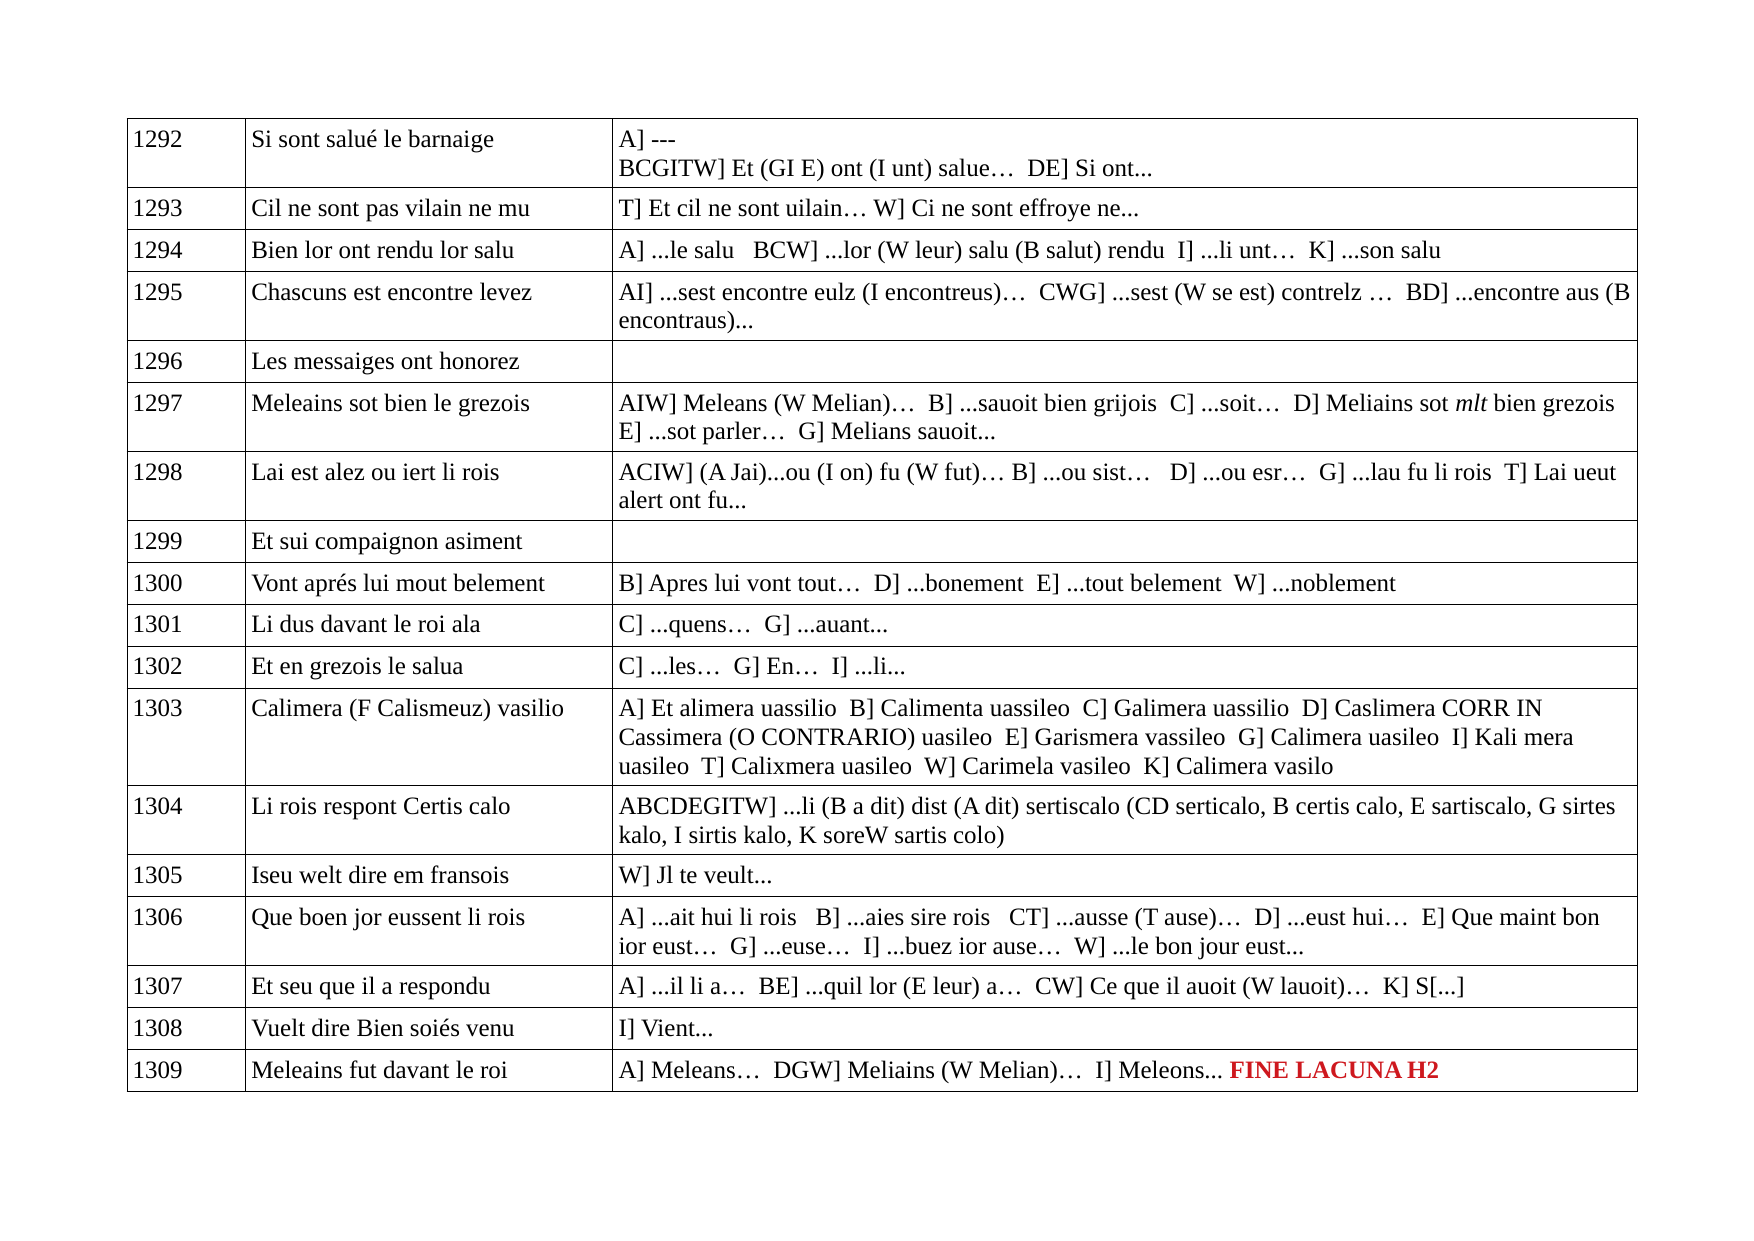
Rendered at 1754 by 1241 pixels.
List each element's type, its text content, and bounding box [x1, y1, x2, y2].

table_cell A] Et alimera uassilio B] Calimenta uassileo C] Galimera uassilio D] Caslimera CORR IN Cassimera (O CONTRARIO) uasileo E] Garismera vassileo G] Calimera uasileo I] Kali mera uasileo T] Calixmera uasileo W] Carimela vasileo K] Calimera vasilo [613, 689, 1637, 785]
table_cell Et seu que il a respondu [246, 966, 612, 1007]
table_cell Que boen jor eussent li rois [246, 897, 612, 965]
table_cell 1297 [128, 383, 245, 451]
table_cell 1295 [128, 272, 245, 340]
table_cell Si sont salué le barnaige [246, 119, 612, 187]
table_cell ABCDEGITW] ...li (B a dit) dist (A dit) sertiscalo (CD serticalo, B certis calo, E sartiscalo, G sirtes kalo, I sirtis kalo, K soreW sartis colo) [613, 786, 1637, 854]
table_cell Meleains sot bien le grezois [246, 383, 612, 451]
table_cell ACIW] (A Jai)...ou (I on) fu (W fut)… B] ...ou sist… D] ...ou esr… G] ...lau fu li rois T] Lai ueut alert ont fu... [613, 452, 1637, 520]
table_cell C] ...quens… G] ...auant... [613, 605, 1637, 646]
table_cell 1300 [128, 563, 245, 604]
table_cell C] ...les… G] En… I] ...li... [613, 647, 1637, 687]
table_cell 1296 [128, 341, 245, 382]
table_cell 1308 [128, 1008, 245, 1049]
table_cell A] Meleans… DGW] Meliains (W Melian)… I] Meleons... FINE LACUNA H2 [613, 1050, 1637, 1091]
table_cell [613, 341, 1637, 382]
table_cell 1294 [128, 230, 245, 271]
table_cell [613, 521, 1637, 562]
table_cell 1306 [128, 897, 245, 965]
table_cell Et en grezois le salua [246, 647, 612, 687]
table_cell A] ...le salu BCW] ...lor (W leur) salu (B salut) rendu I] ...li unt… K] ...son salu [613, 230, 1637, 271]
table_cell AIW] Meleans (W Melian)… B] ...sauoit bien grijois C] ...soit… D] Meliains sot mlt bien grezois E] ...sot parler… G] Melians sauoit... [613, 383, 1637, 451]
table_cell Meleains fut davant le roi [246, 1050, 612, 1091]
table_cell 1293 [128, 188, 245, 229]
table_cell Et sui compaignon asiment [246, 521, 612, 562]
table_cell Li dus davant le roi ala [246, 605, 612, 646]
table_cell A] ...il li a… BE] ...quil lor (E leur) a… CW] Ce que il auoit (W lauoit)… K] S[...] [613, 966, 1637, 1007]
table_cell B] Apres lui vont tout… D] ...bonement E] ...tout belement W] ...noblement [613, 563, 1637, 604]
table_cell 1303 [128, 689, 245, 785]
table_cell A] ...ait hui li rois B] ...aies sire rois CT] ...ausse (T ause)… D] ...eust hui… E] Que maint bon ior eust… G] ...euse… I] ...buez ior ause… W] ...le bon jour eust... [613, 897, 1637, 965]
table_cell Vont aprés lui mout belement [246, 563, 612, 604]
table_cell 1304 [128, 786, 245, 854]
table_cell I] Vient... [613, 1008, 1637, 1049]
table_cell W] Jl te veult... [613, 855, 1637, 896]
table_cell Les messaiges ont honorez [246, 341, 612, 382]
table_cell 1292 [128, 119, 245, 187]
table_cell 1302 [128, 647, 245, 687]
table_cell 1301 [128, 605, 245, 646]
table_cell Bien lor ont rendu lor salu [246, 230, 612, 271]
table_cell Lai est alez ou iert li rois [246, 452, 612, 520]
table_cell Calimera (F Calismeuz) vasilio [246, 689, 612, 785]
table_cell Cil ne sont pas vilain ne mu [246, 188, 612, 229]
table_cell 1307 [128, 966, 245, 1007]
table_cell 1299 [128, 521, 245, 562]
table_cell 1305 [128, 855, 245, 896]
table_cell Iseu welt dire em fransois [246, 855, 612, 896]
table_cell T] Et cil ne sont uilain… W] Ci ne sont effroye ne... [613, 188, 1637, 229]
table_cell AI] ...sest encontre eulz (I encontreus)… CWG] ...sest (W se est) contrelz … BD] ...encontre aus (B encontraus)... [613, 272, 1637, 340]
table_cell 1309 [128, 1050, 245, 1091]
table_cell Chascuns est encontre levez [246, 272, 612, 340]
table_cell Vuelt dire Bien soiés venu [246, 1008, 612, 1049]
table_cell 1298 [128, 452, 245, 520]
table_cell A] --- BCGITW] Et (GI E) ont (I unt) salue… DE] Si ont... [613, 119, 1637, 187]
table_cell Li rois respont Certis calo [246, 786, 612, 854]
